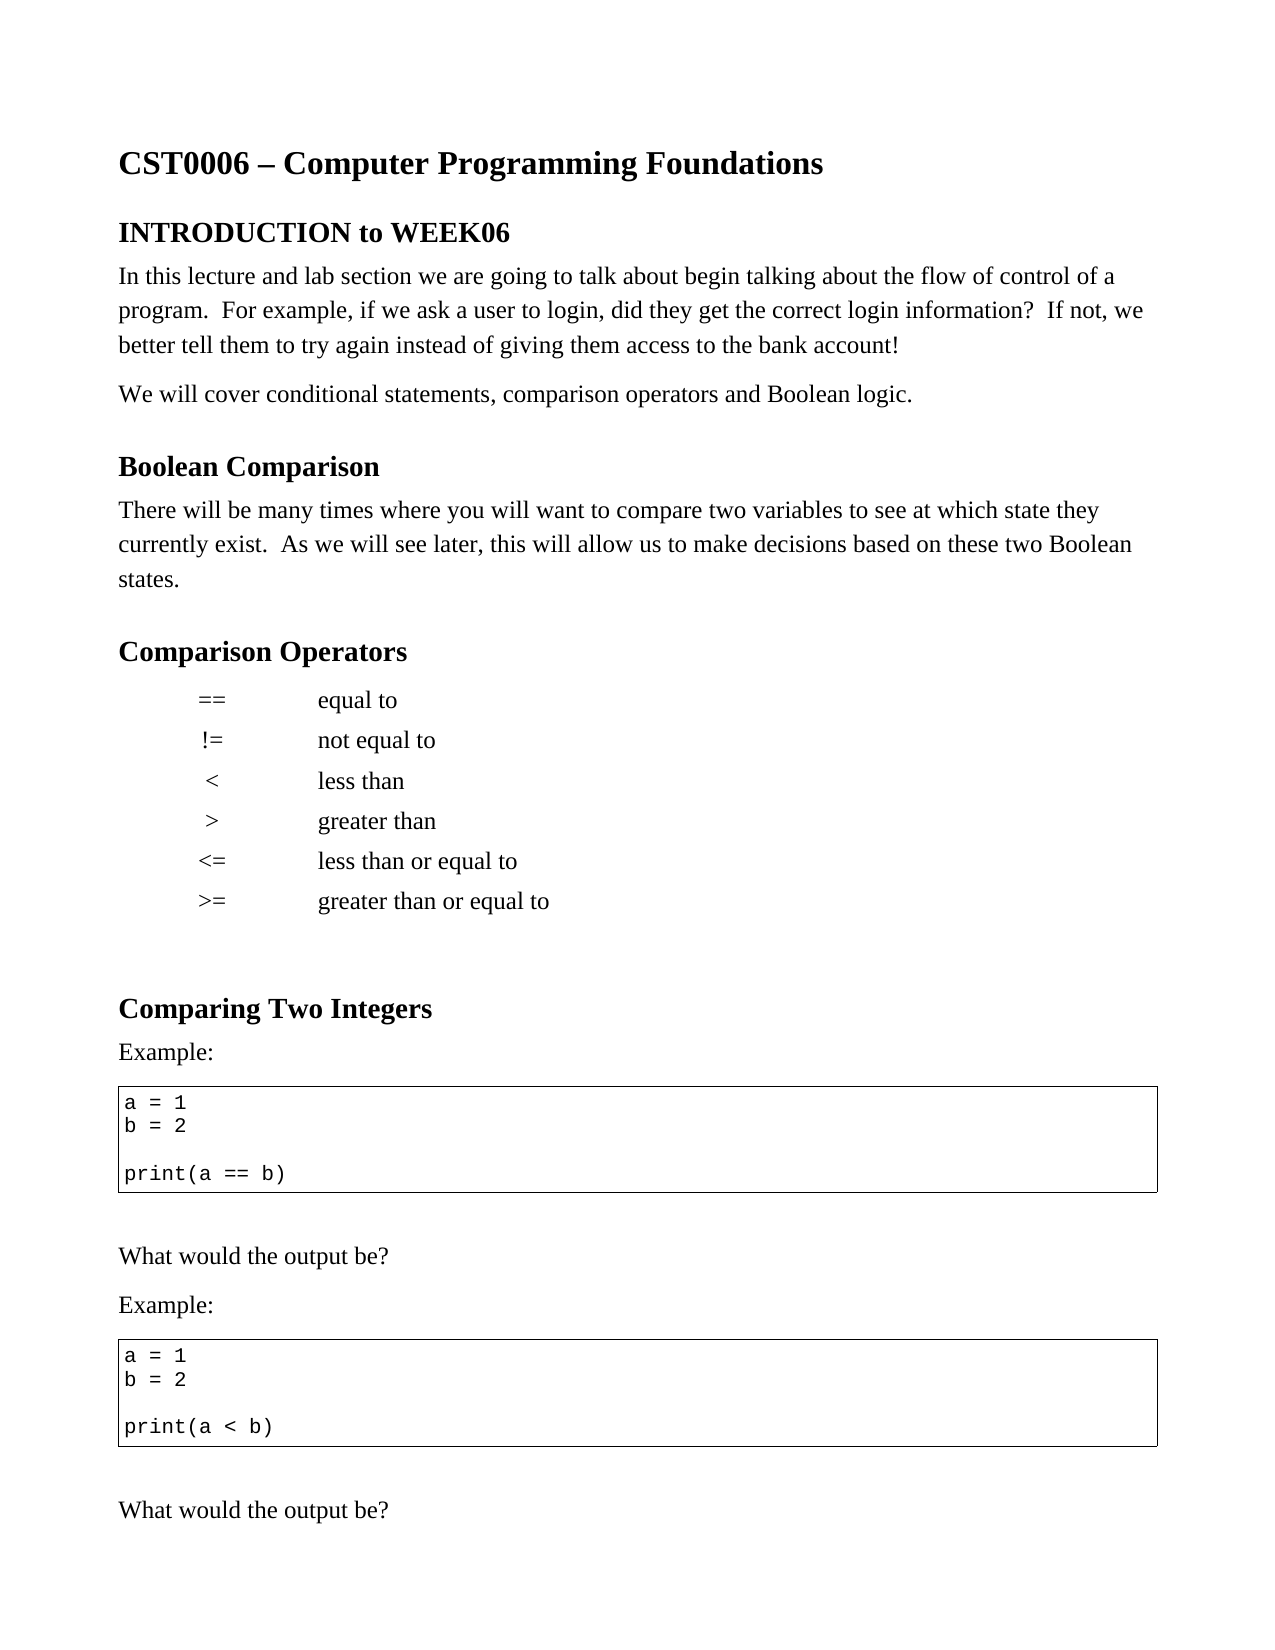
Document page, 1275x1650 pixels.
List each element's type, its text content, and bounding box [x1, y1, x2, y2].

subtitle CST0006 – Computer Programming Foundations [118, 143, 1157, 181]
table_header a = 1 b = 2 print(a == b) [119, 1087, 1157, 1192]
text What would the output be? [118, 1241, 1157, 1270]
text What would the output be? [118, 1495, 1157, 1523]
table_cell >= [118, 881, 306, 921]
table_header equal to [306, 680, 1157, 720]
table_header == [118, 680, 306, 720]
table_cell less than or equal to [306, 841, 1157, 881]
table_cell < [118, 760, 306, 800]
subtitle Boolean Comparison [118, 449, 1157, 482]
table_cell greater than [306, 800, 1157, 841]
text Example: [118, 1037, 1157, 1066]
table_cell != [118, 720, 306, 760]
table_cell less than [306, 760, 1157, 800]
text There will be many times where you will want to compare two variables to see at which state they currently exist. As we will see later, this will allow us to make decisions based on these two Boolean states. [118, 495, 1157, 592]
table_cell greater than or equal to [306, 881, 1157, 921]
text Example: [118, 1290, 1157, 1319]
table_cell <= [118, 841, 306, 881]
subtitle Comparison Operators [118, 634, 1157, 667]
table_cell > [118, 800, 306, 841]
text We will cover conditional statements, comparison operators and Boolean logic. [118, 379, 1157, 408]
subtitle INTRODUCTION to WEEK06 [118, 215, 1157, 248]
text In this lecture and lab section we are going to talk about begin talking about the flow of control of a program. For example, if we ask a user to login, did they get the correct login information? If not, we better tell them to try again instead of giving them access to the bank account! [118, 261, 1157, 358]
table_cell not equal to [306, 720, 1157, 760]
subtitle Comparing Two Integers [118, 991, 1157, 1024]
table_header a = 1 b = 2 print(a < b) [119, 1340, 1157, 1446]
